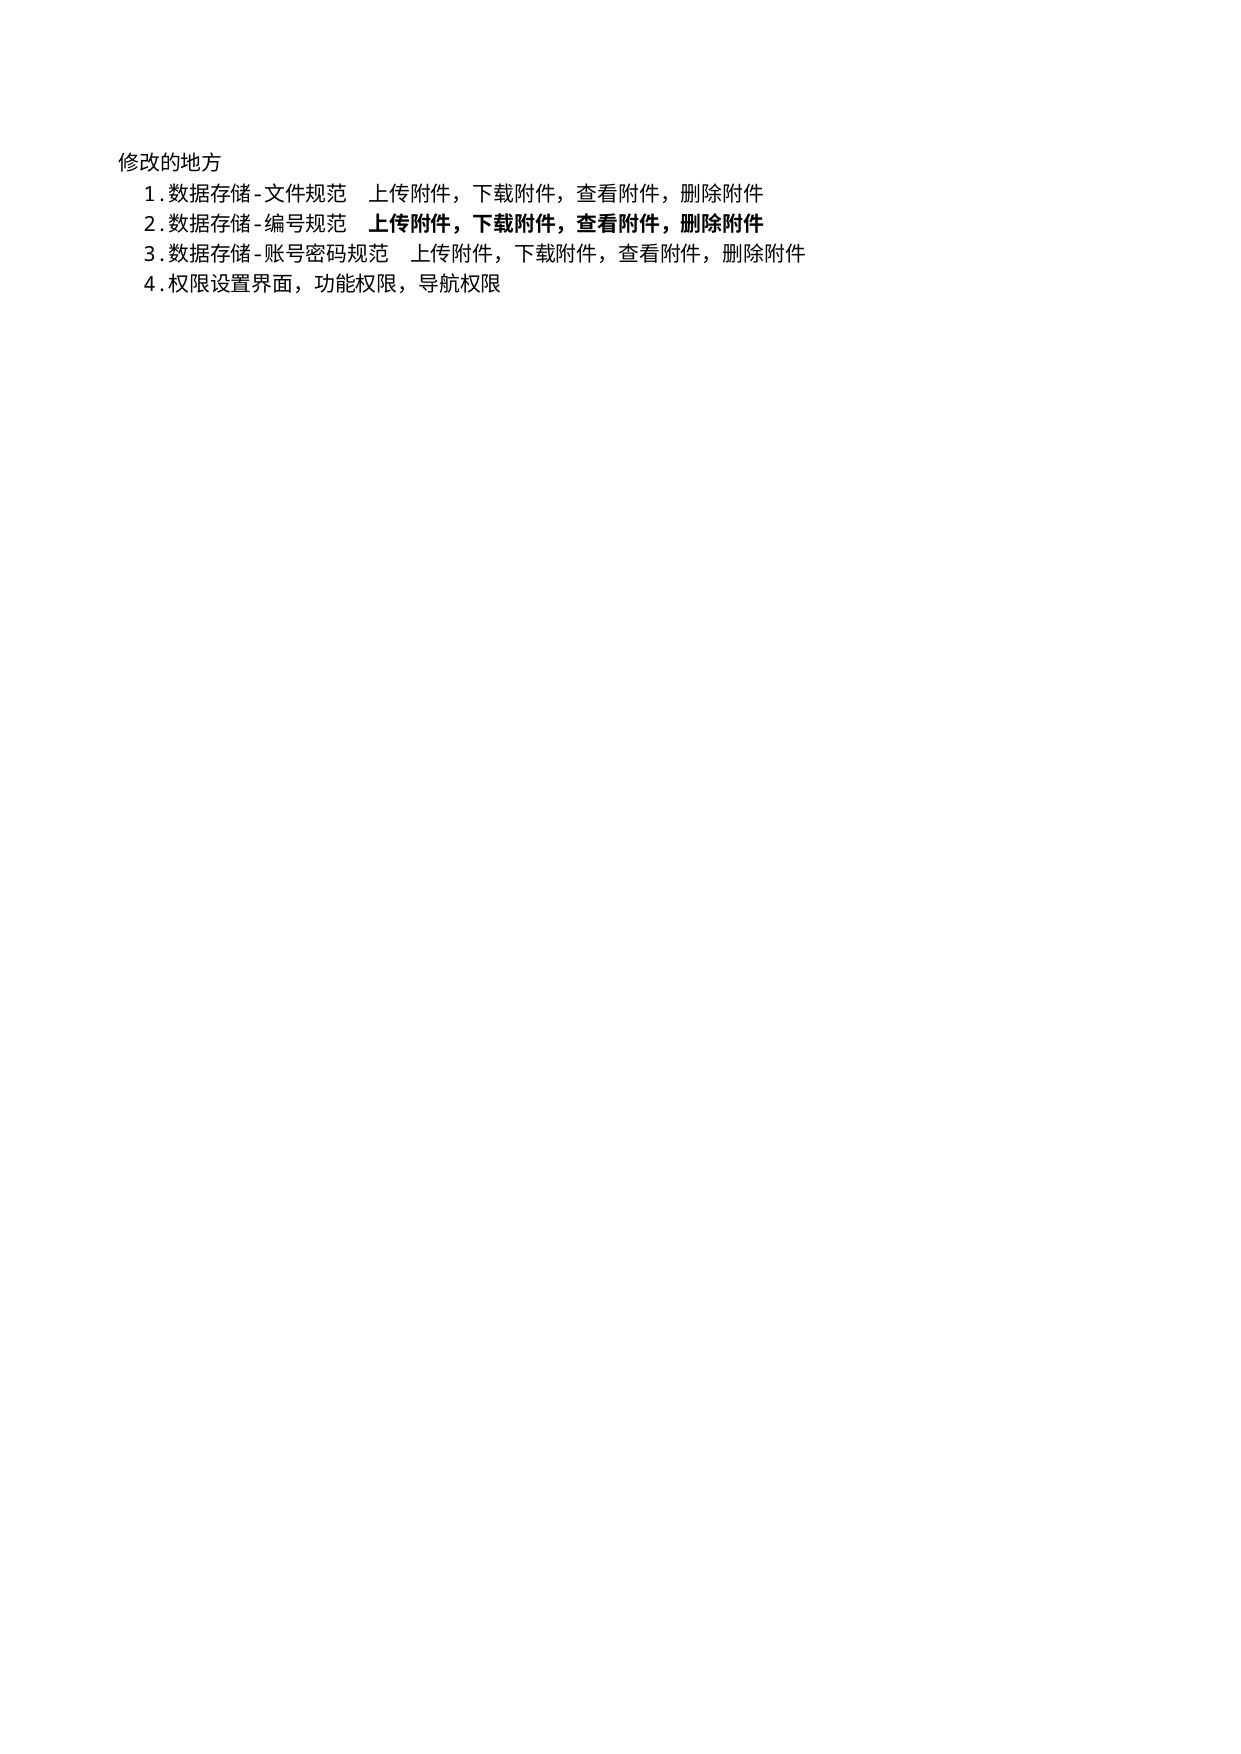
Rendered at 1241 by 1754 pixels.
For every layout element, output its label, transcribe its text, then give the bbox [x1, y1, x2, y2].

text 4.权限设置界面，功能权限，导航权限 [118, 268, 1122, 298]
text 修改的地方 [118, 147, 1122, 177]
text 1.数据存储-文件规范 上传附件，下载附件，查看附件，删除附件 [118, 177, 1122, 207]
text 3.数据存储-账号密码规范 上传附件，下载附件，查看附件，删除附件 [118, 237, 1122, 268]
text 2.数据存储-编号规范 上传附件，下载附件，查看附件，删除附件 [118, 207, 1122, 237]
